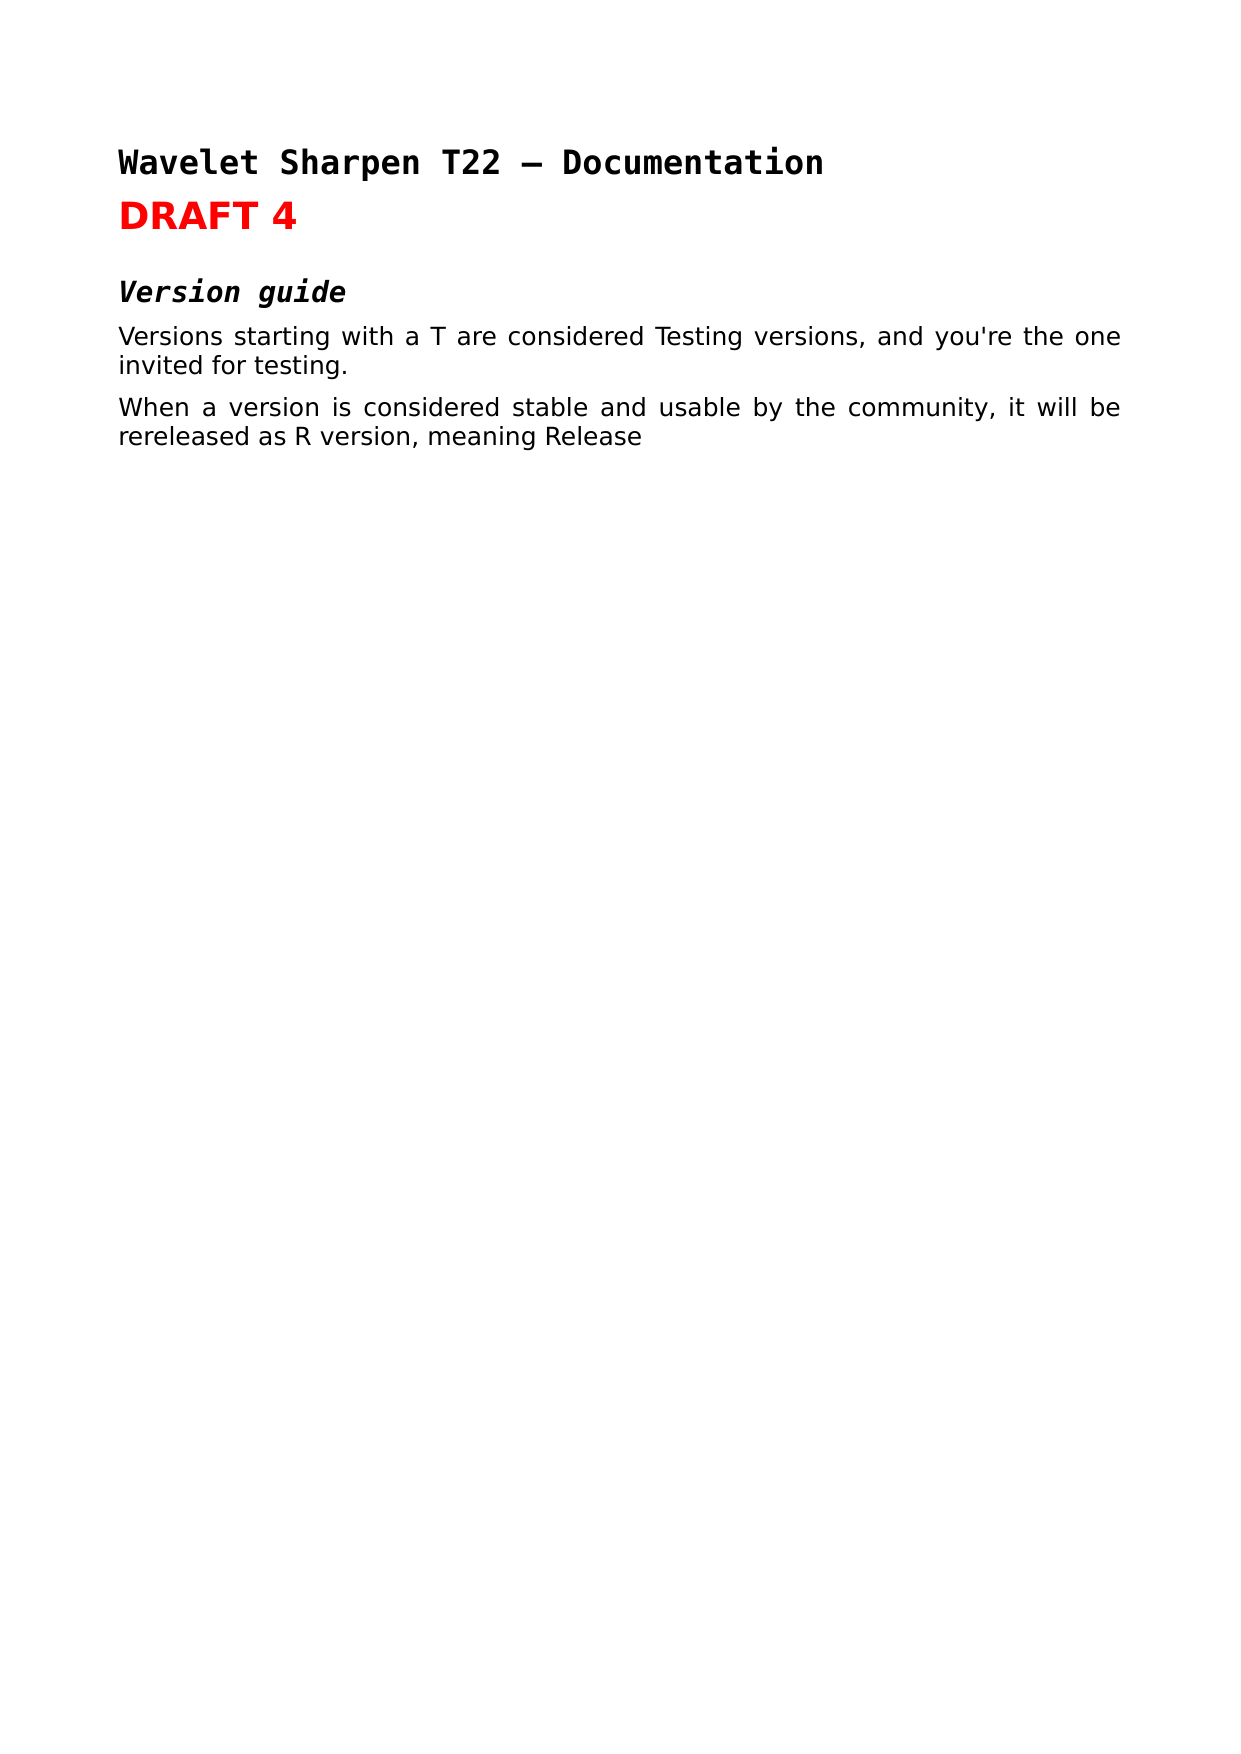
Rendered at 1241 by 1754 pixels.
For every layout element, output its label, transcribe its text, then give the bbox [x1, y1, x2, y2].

text DRAFT 4 [118, 195, 1122, 238]
text When a version is considered stable and usable by the community, it will be rereleased as R version, meaning Release [118, 393, 1122, 451]
text Versions starting with a T are considered Testing versions, and you're the one invited for testing. [118, 322, 1122, 381]
subtitle Wavelet Sharpen T22 – Documentation [118, 143, 1122, 182]
subtitle Version guide [118, 276, 1122, 310]
